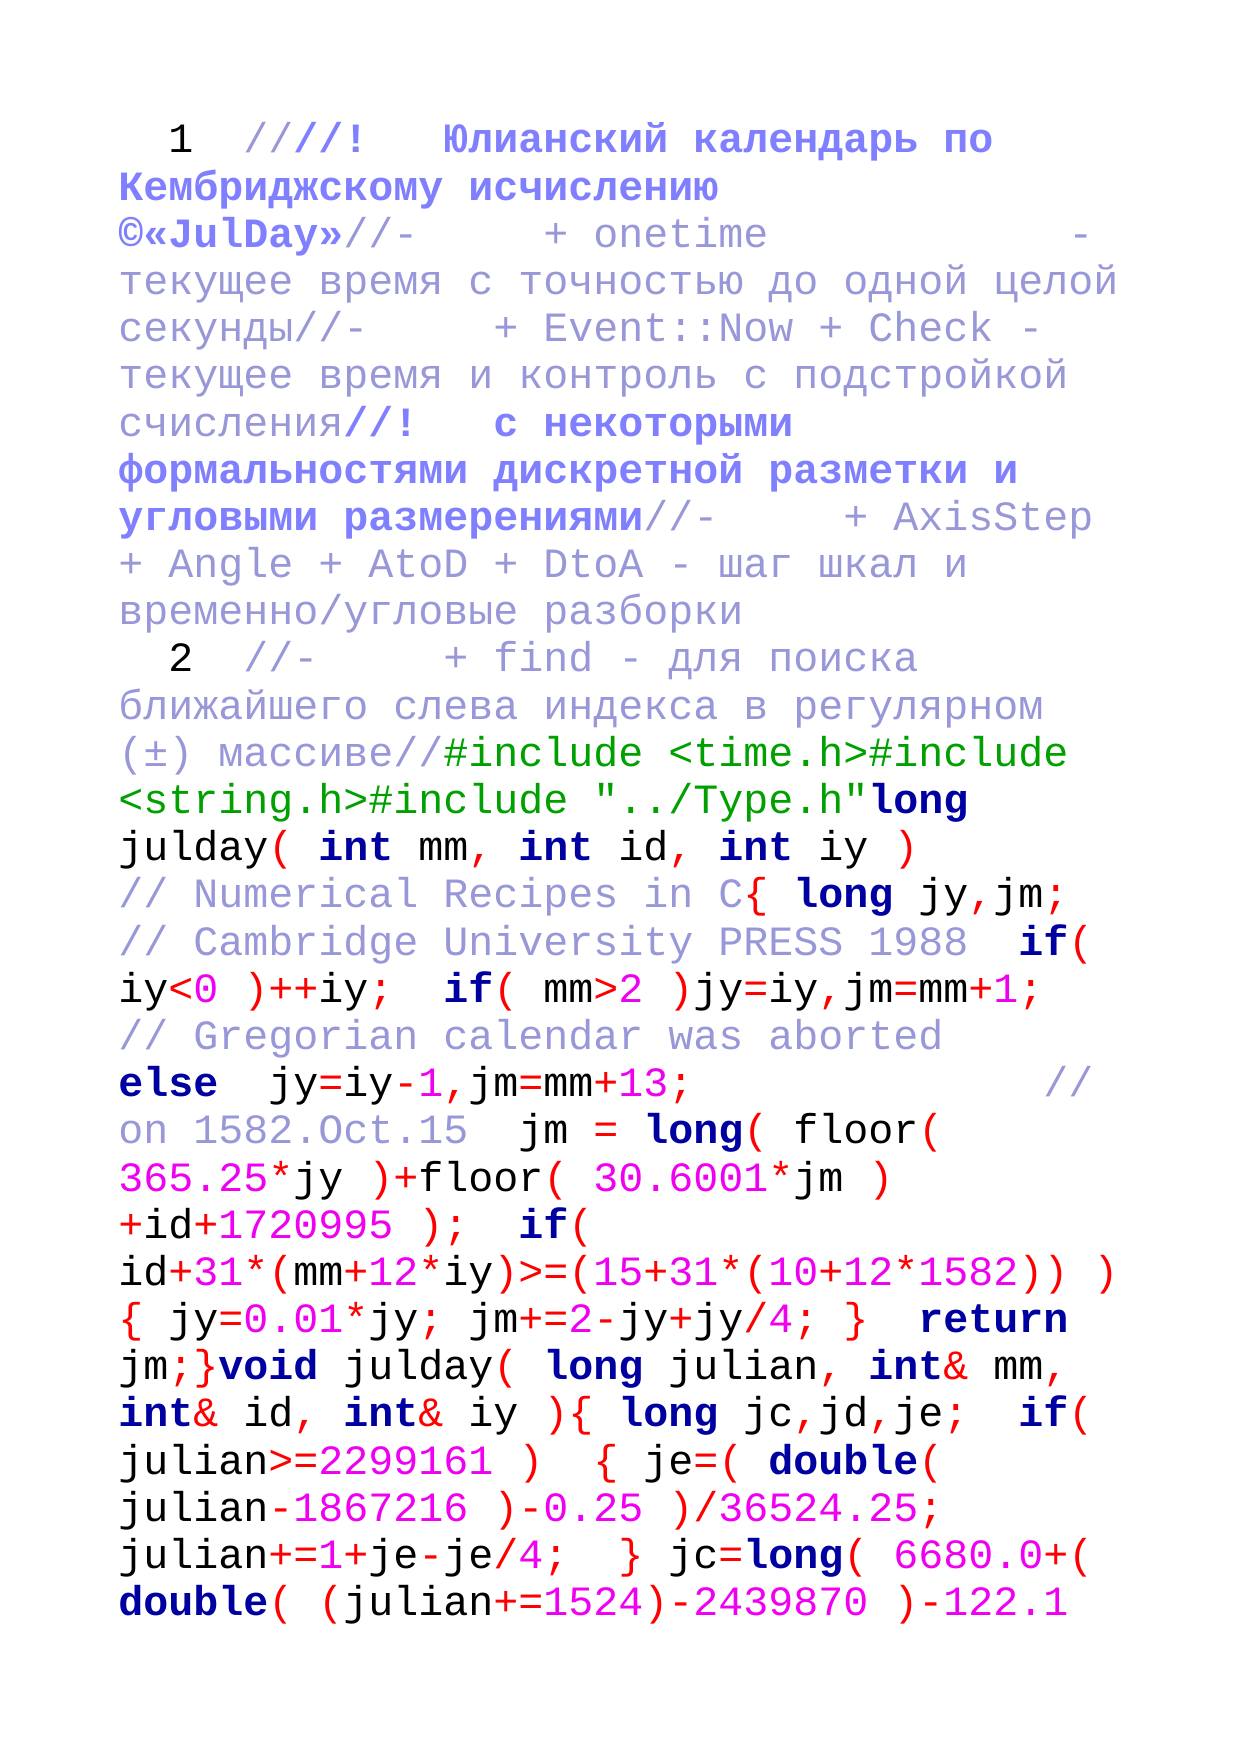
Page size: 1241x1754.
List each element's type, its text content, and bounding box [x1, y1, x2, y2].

subtitle 1 ////! Юлианский календарь по Кембриджскому исчислению ©«JulDay»//- + onetime - текущее время с точностью до одной целой секунды//- + Event::Now + Check - текущее время и контроль с подстройкой счисления//! с некоторыми формальностями дискретной разметки и угловыми размерениями//- + AxisStep + Angle + AtoD + DtoA - шаг шкал и временно/угловые разборки [118, 118, 1122, 637]
subtitle 2 //- + find - для поиска ближайшего слева индекса в регулярном (±) массиве//#include <time.h>#include <string.h>#include "../Type.h"long julday( int mm, int id, int iy ) // Numerical Recipes in C{ long jy,jm; // Cambridge University PRESS 1988 if( iy<0 )++iy; if( mm>2 )jy=iy,jm=mm+1; // Gregorian calendar was aborted else jy=iy-1,jm=mm+13; // on 1582.Oct.15 jm = long( floor( 365.25*jy )+floor( 30.6001*jm )+id+1720995 ); if( id+31*(mm+12*iy)>=(15+31*(10+12*1582)) ){ jy=0.01*jy; jm+=2-jy+jy/4; } return jm;}void julday( long julian, int& mm, int& id, int& iy ){ long jc,jd,je; if( julian>=2299161 ) { je=( double( julian-1867216 )-0.25 )/36524.25; julian+=1+je-je/4; } jc=long( 6680.0+( double( (julian+=1524)-2439870 )-122.1 [118, 637, 1122, 1628]
